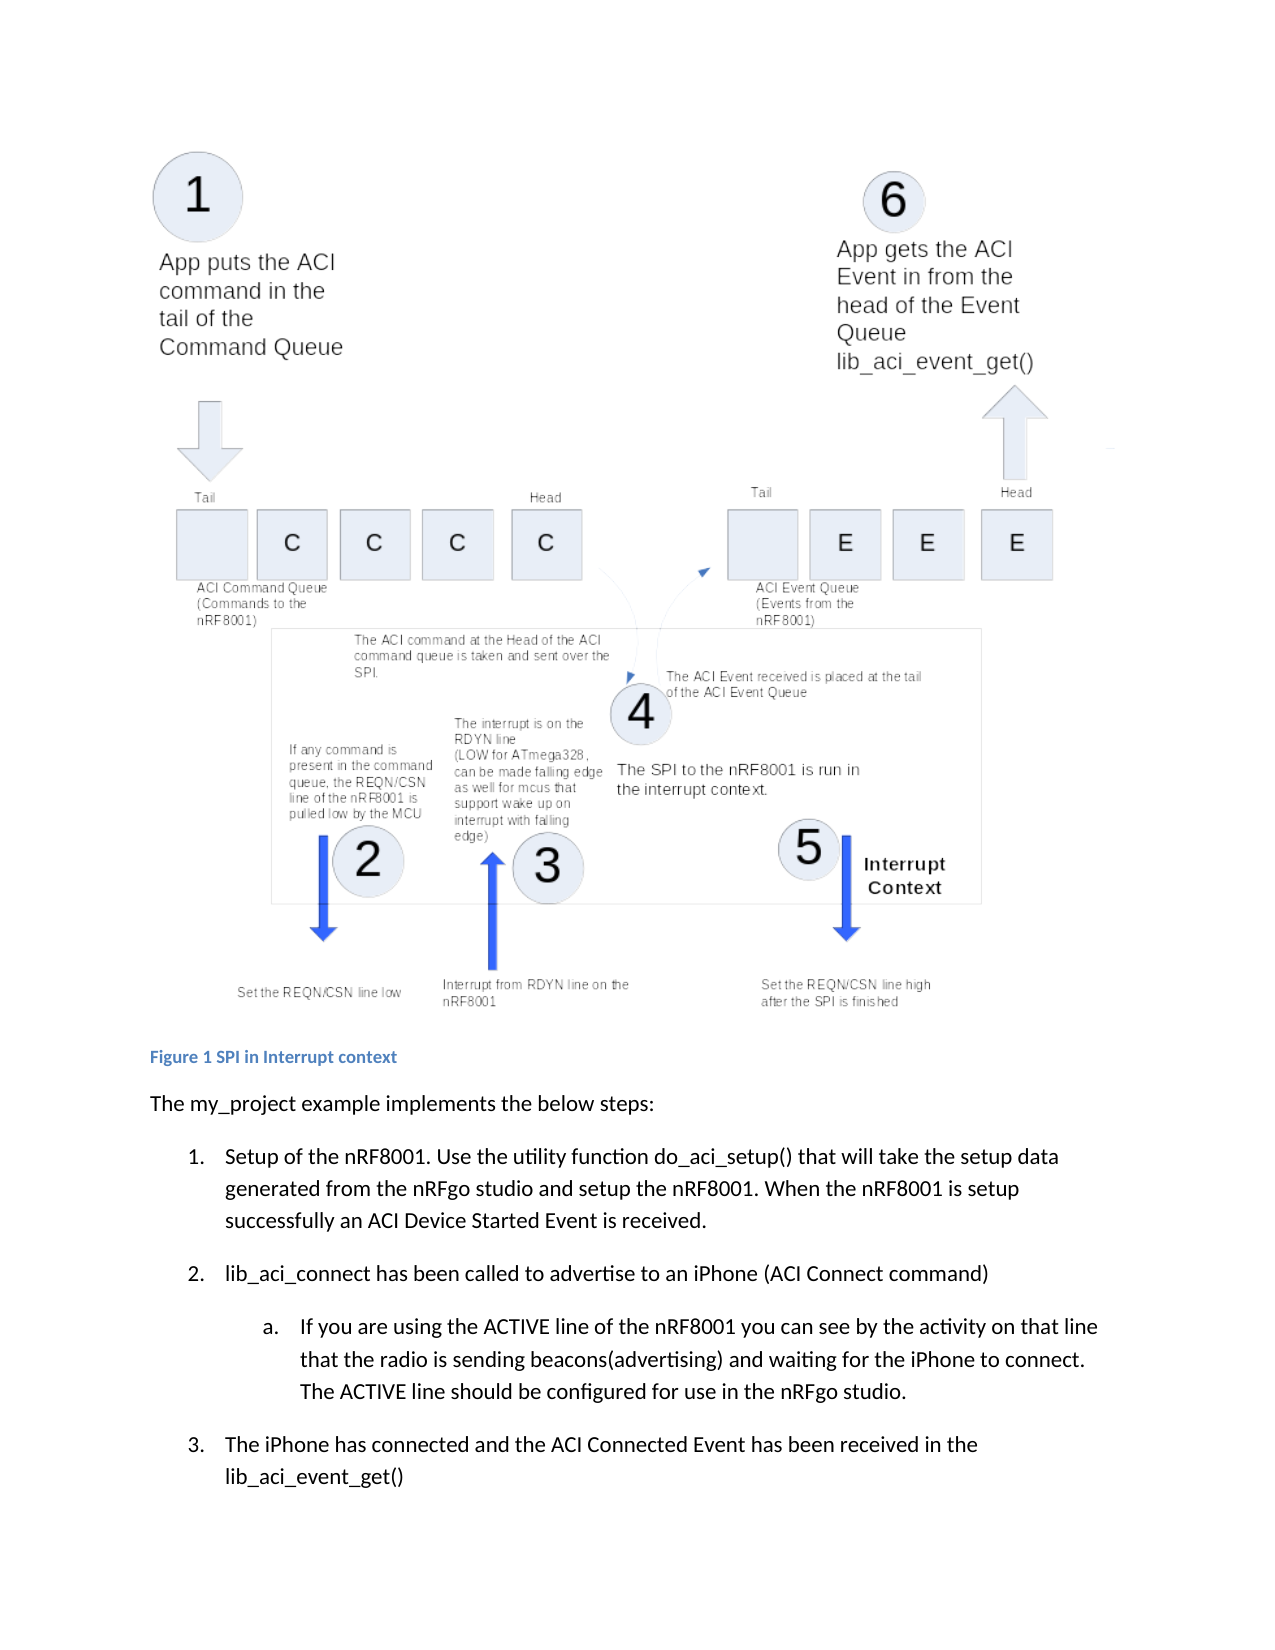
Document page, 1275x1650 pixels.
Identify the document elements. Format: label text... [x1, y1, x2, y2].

list Setup of the nRF8001. Use the utility function do_aci_setup() that will take the setup data generated from the nRFgo studio and setup the nRF8001. When the nRF8001 is setup successfully an ACI Device Started Event is received. [187, 1142, 1125, 1234]
text The my_project example implements the below steps: [150, 1089, 1125, 1117]
text Figure 1 SPI in Interrupt context [150, 1045, 1125, 1068]
list The iPhone has connected and the ACI Connected Event has been received in the lib_aci_event_get() [187, 1430, 1125, 1490]
list lib_aci_connect has been called to advertise to an iPhone (ACI Connect command) [187, 1259, 1125, 1287]
list If you are using the ACTIVE line of the nRF8001 you can see by the activity on that line that the radio is sending beacons(advertising) and waiting for the iPhone to connect. The ACTIVE line should be configured for use in the nRFgo studio. [262, 1312, 1125, 1405]
